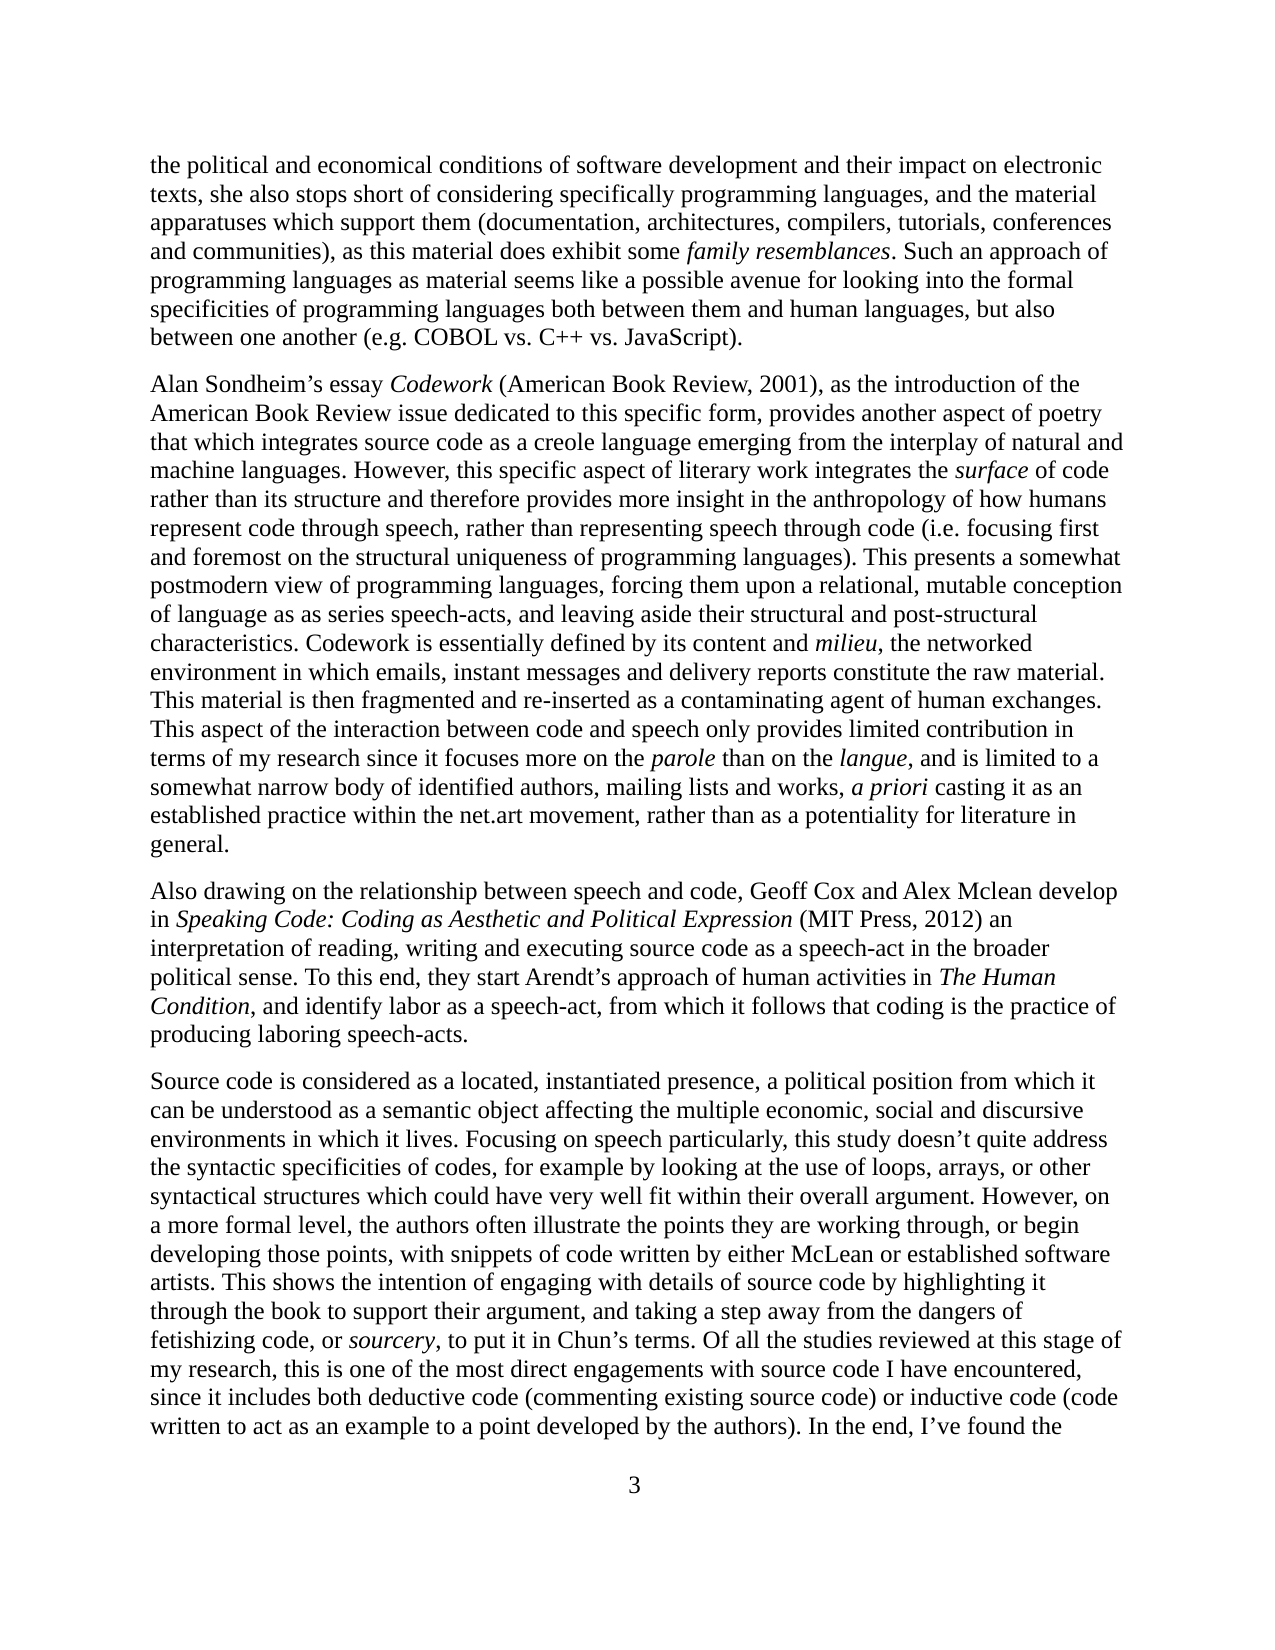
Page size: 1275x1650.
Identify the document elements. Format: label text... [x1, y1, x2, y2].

text Source code is considered as a located, instantiated presence, a political position from which it can be understood as a semantic object affecting the multiple economic, social and discursive environments in which it lives. Focusing on speech particularly, this study doesn’t quite address the syntactic specificities of codes, for example by looking at the use of loops, arrays, or other syntactical structures which could have very well fit within their overall argument. However, on a more formal level, the authors often illustrate the points they are working through, or begin developing those points, with snippets of code written by either McLean or established software artists. This shows the intention of engaging with details of source code by highlighting it through the book to support their argument, and taking a step away from the dangers of fetishizing code, or sourcery, to put it in Chun’s terms. Of all the studies reviewed at this stage of my research, this is one of the most direct engagements with source code I have encountered, since it includes both deductive code (commenting existing source code) or inductive code (code written to act as an example to a point developed by the authors). In the end, I’ve found the [150, 1066, 1125, 1440]
text Alan Sondheim’s essay Codework (American Book Review, 2001), as the introduction of the American Book Review issue dedicated to this specific form, provides another aspect of poetry that which integrates source code as a creole language emerging from the interplay of natural and machine languages. However, this specific aspect of literary work integrates the surface of code rather than its structure and therefore provides more insight in the anthropology of how humans represent code through speech, rather than representing speech through code (i.e. focusing first and foremost on the structural uniqueness of programming languages). This presents a somewhat postmodern view of programming languages, forcing them upon a relational, mutable conception of language as as series speech-acts, and leaving aside their structural and post-structural characteristics. Codework is essentially defined by its content and milieu, the networked environment in which emails, instant messages and delivery reports constitute the raw material. This material is then fragmented and re-inserted as a contaminating agent of human exchanges. This aspect of the interaction between code and speech only provides limited contribution in terms of my research since it focuses more on the parole than on the langue, and is limited to a somewhat narrow body of identified authors, mailing lists and works, a priori casting it as an established practice within the net.art movement, rather than as a potentiality for literature in general. [150, 369, 1125, 858]
text Also drawing on the relationship between speech and code, Geoff Cox and Alex Mclean develop in Speaking Code: Coding as Aesthetic and Political Expression (MIT Press, 2012) an interpretation of reading, writing and executing source code as a speech-act in the broader political sense. To this end, they start Arendt’s approach of human activities in The Human Condition, and identify labor as a speech-act, from which it follows that coding is the practice of producing laboring speech-acts. [150, 876, 1125, 1048]
text the political and economical conditions of software development and their impact on electronic texts, she also stops short of considering specifically programming languages, and the material apparatuses which support them (documentation, architectures, compilers, tutorials, conferences and communities), as this material does exhibit some family resemblances. Such an approach of programming languages as material seems like a possible avenue for looking into the formal specificities of programming languages both between them and human languages, but also between one another (e.g. COBOL vs. C++ vs. JavaScript). [150, 150, 1125, 351]
